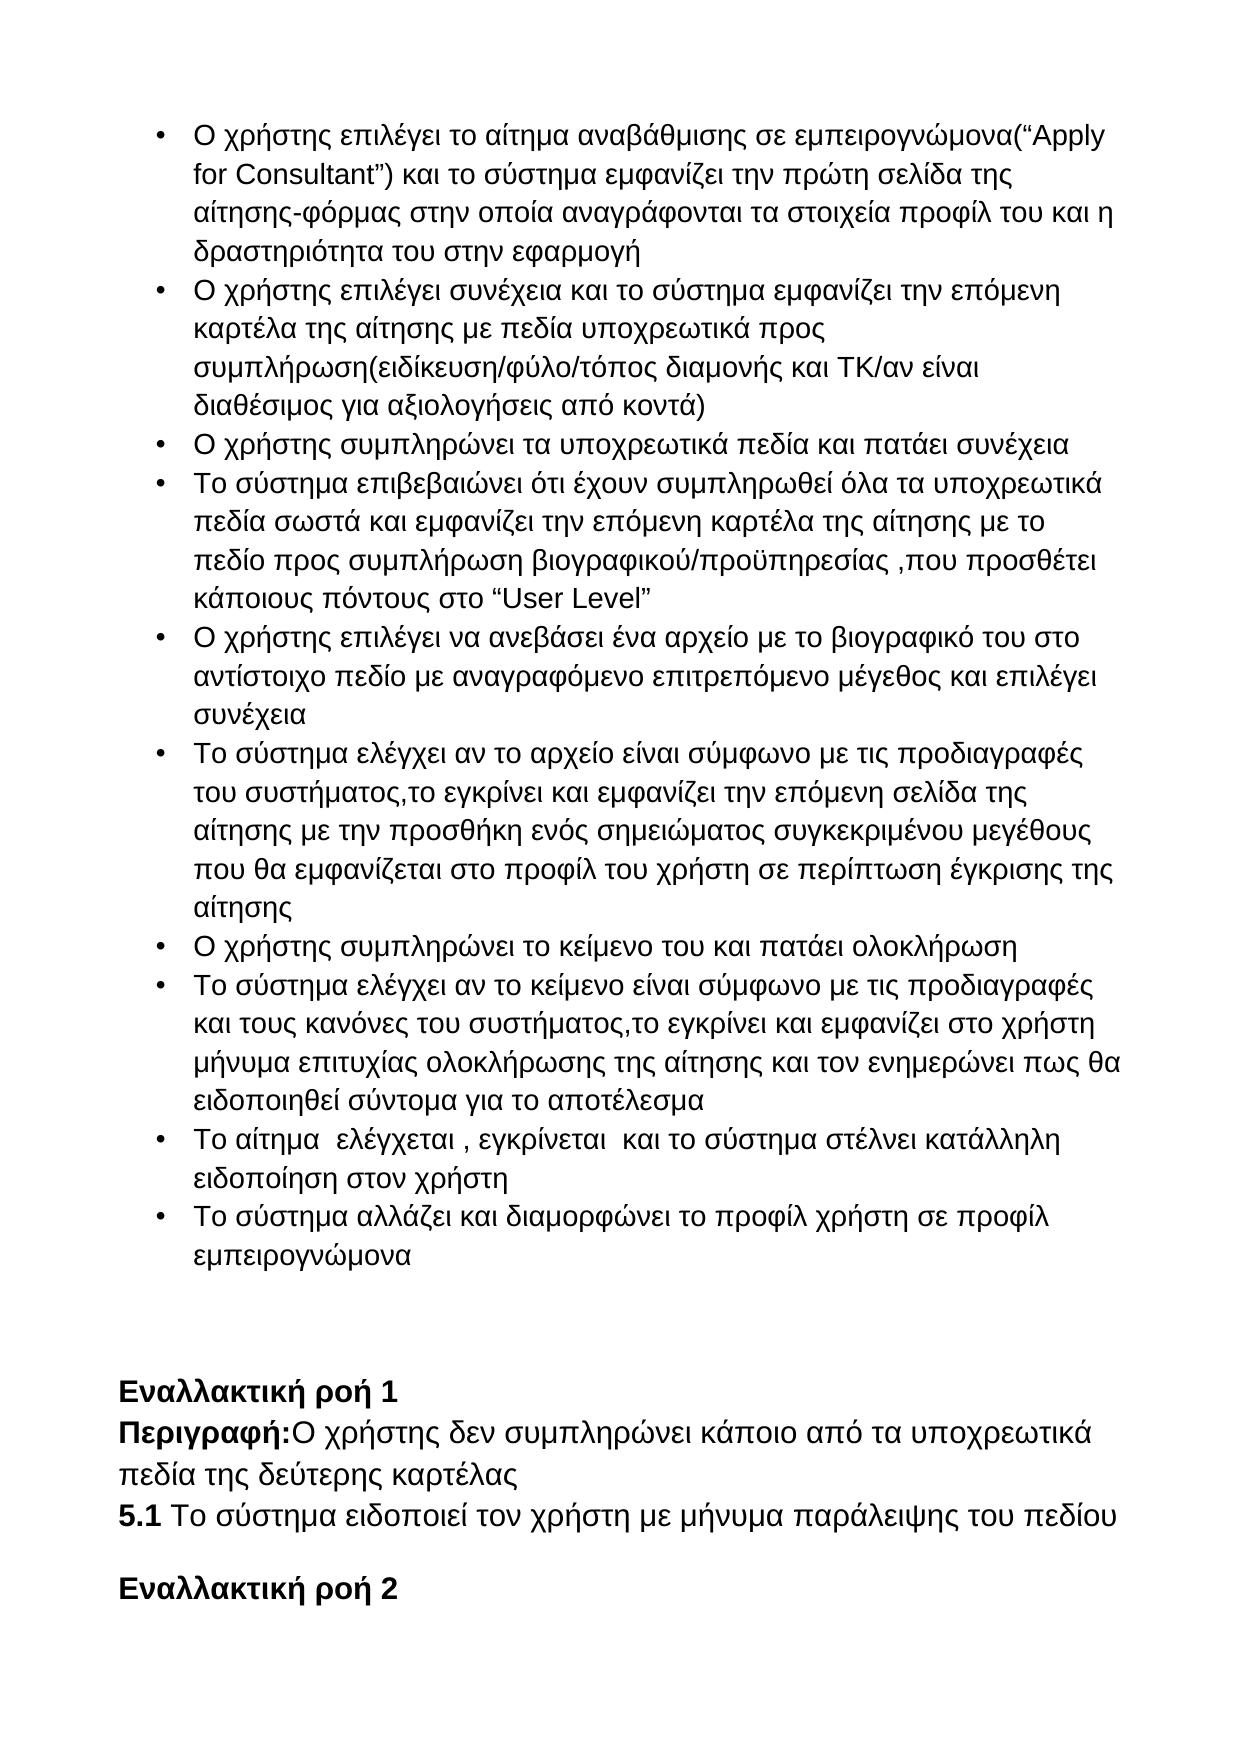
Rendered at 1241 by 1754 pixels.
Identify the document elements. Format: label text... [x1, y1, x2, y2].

list Ο χρήστης συμπληρώνει το κείμενο του και πατάει ολοκλήρωση [156, 929, 1122, 962]
list Το σύστημα αλλάζει και διαμορφώνει το προφίλ χρήστη σε προφίλ εμπειρογνώμονα [156, 1199, 1122, 1271]
list Το σύστημα ελέγχει αν το κείμενο είναι σύμφωνο με τις προδιαγραφές και τους κανόνες του συστήματος,το εγκρίνει και εμφανίζει στο χρήστη μήνυμα επιτυχίας ολοκλήρωσης της αίτησης και τον ενημερώνει πως θα ειδοποιηθεί σύντομα για το αποτέλεσμα [156, 967, 1122, 1117]
list Το αίτημα ελέγχεται , εγκρίνεται και το σύστημα στέλνει κατάλληλη ειδοποίηση στον χρήστη [156, 1122, 1122, 1194]
list Το σύστημα επιβεβαιώνει ότι έχουν συμπληρωθεί όλα τα υποχρεωτικά πεδία σωστά και εμφανίζει την επόμενη καρτέλα της αίτησης με το πεδίο προς συμπλήρωση βιογραφικού/προϋπηρεσίας ,που προσθέτει κάποιους πόντους στο “User Level” [156, 466, 1122, 615]
list Ο χρήστης συμπληρώνει τα υποχρεωτικά πεδία και πατάει συνέχεια [156, 427, 1122, 461]
text 5.1 Το σύστημα ειδοποιεί τον χρήστη με μήνυμα παράλειψης του πεδίου [118, 1497, 1122, 1533]
text Εναλλακτική ροή 1 [118, 1373, 1122, 1409]
list Ο χρήστης επιλέγει το αίτημα αναβάθμισης σε εμπειρογνώμονα(“Apply for Consultant”) και το σύστημα εμφανίζει την πρώτη σελίδα της αίτησης-φόρμας στην οποία αναγράφονται τα στοιχεία προφίλ του και η δραστηριότητα του στην εφαρμογή [156, 118, 1122, 267]
list Ο χρήστης επιλέγει να ανεβάσει ένα αρχείο με το βιογραφικό του στο αντίστοιχο πεδίο με αναγραφόμενο επιτρεπόμενο μέγεθος και επιλέγει συνέχεια [156, 620, 1122, 731]
list Το σύστημα ελέγχει αν το αρχείο είναι σύμφωνο με τις προδιαγραφές του συστήματος,το εγκρίνει και εμφανίζει την επόμενη σελίδα της αίτησης με την προσθήκη ενός σημειώματος συγκεκριμένου μεγέθους που θα εμφανίζεται στο προφίλ του χρήστη σε περίπτωση έγκρισης της αίτησης [156, 736, 1122, 924]
list Ο χρήστης επιλέγει συνέχεια και το σύστημα εμφανίζει την επόμενη καρτέλα της αίτησης με πεδία υποχρεωτικά προς συμπλήρωση(ειδίκευση/φύλο/τόπος διαμονής και ΤΚ/αν είναι διαθέσιμος για αξιολογήσεις από κοντά) [156, 272, 1122, 422]
text Εναλλακτική ροή 2 [118, 1570, 1122, 1606]
text Περιγραφή:Ο χρήστης δεν συμπληρώνει κάποιο από τα υποχρεωτικά πεδία της δεύτερης καρτέλας [118, 1414, 1122, 1491]
